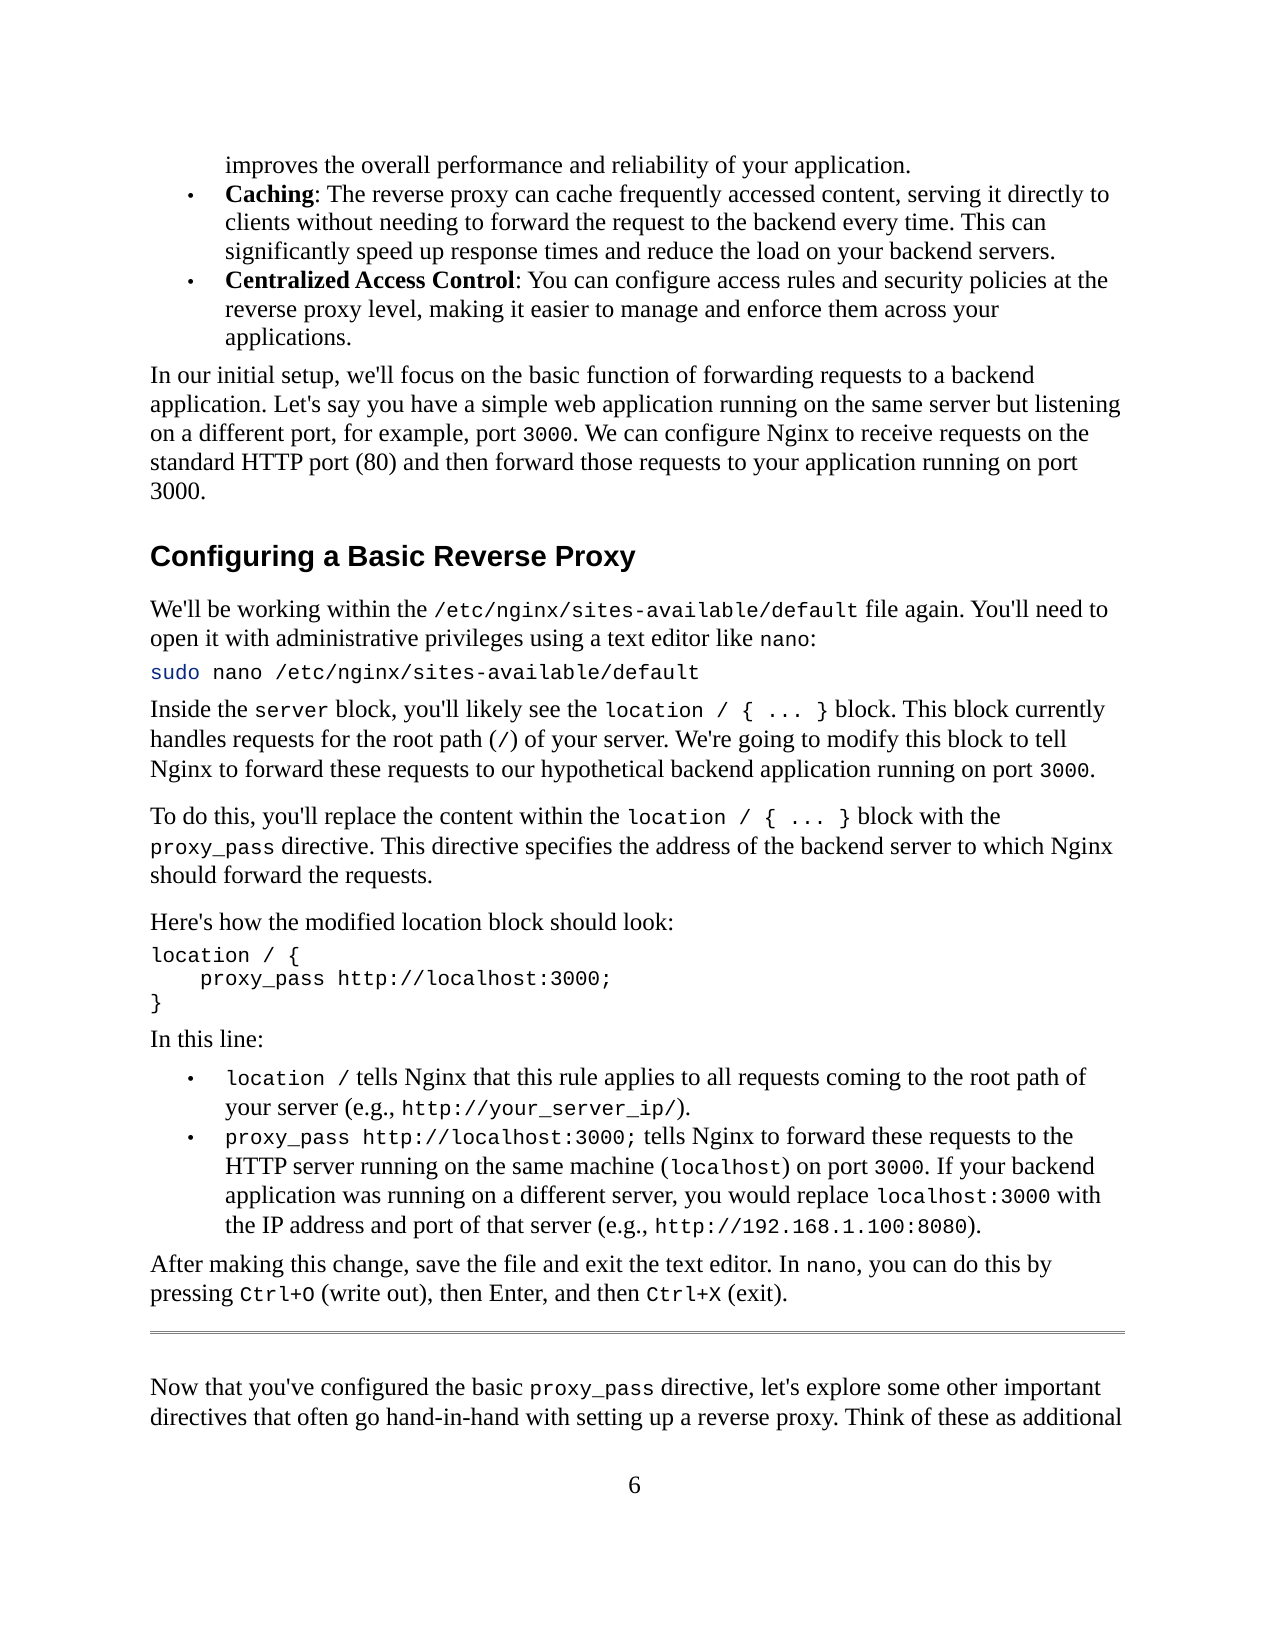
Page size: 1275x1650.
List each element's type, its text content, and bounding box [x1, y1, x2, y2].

text Here's how the modified location block should look: [150, 907, 1125, 936]
text To do this, you'll replace the content within the location / { ... } block with the proxy_pass directive. This directive specifies the address of the backend server to which Nginx should forward the requests. [150, 801, 1125, 889]
text After making this change, save the file and exit the text editor. In nano, you can do this by pressing Ctrl+O (write out), then Enter, and then Ctrl+X (exit). [150, 1249, 1125, 1308]
text In our initial setup, we'll focus on the basic function of forwarding requests to a backend application. Let's say you have a simple web application running on the same server but listening on a different port, for example, port 3000. We can configure Nginx to receive requests on the standard HTTP port (80) and then forward those requests to your application running on port 3000. [150, 360, 1125, 505]
subtitle Configuring a Basic Reverse Proxy [150, 539, 1125, 572]
list location / tells Nginx that this rule applies to all requests coming to the root path of your server (e.g., http://your_server_ip/). [187, 1062, 1125, 1121]
text Now that you've configured the basic proxy_pass directive, let's explore some other important directives that often go hand-in-hand with setting up a reverse proxy. Think of these as additional [150, 1372, 1125, 1430]
list improves the overall performance and reliability of your application. [187, 150, 1125, 179]
text location / { [150, 945, 1125, 968]
text } [150, 992, 1125, 1016]
text We'll be working within the /etc/nginx/sites-available/default file again. You'll need to open it with administrative privileges using a text editor like nano: [150, 594, 1125, 653]
list Caching: The reverse proxy can cache frequently accessed content, serving it directly to clients without needing to forward the request to the backend every time. This can significantly speed up response times and reduce the load on your backend servers. [187, 179, 1125, 265]
text proxy_pass http://localhost:3000; [150, 968, 1125, 992]
list proxy_pass http://localhost:3000; tells Nginx to forward these requests to the HTTP server running on the same machine (localhost) on port 3000. If your backend application was running on a different server, you would replace localhost:3000 with the IP address and port of that server (e.g., http://192.168.1.100:8080). [187, 1121, 1125, 1240]
text Inside the server block, you'll likely see the location / { ... } block. This block currently handles requests for the root path (/) of your server. We're going to modify this block to tell Nginx to forward these requests to our hypothetical backend application running on port 3000. [150, 694, 1125, 783]
text sudo nano /etc/nginx/sites-available/default [150, 662, 1125, 686]
text In this line: [150, 1024, 1125, 1053]
list Centralized Access Control: You can configure access rules and security policies at the reverse proxy level, making it easier to manage and enforce them across your applications. [187, 265, 1125, 351]
